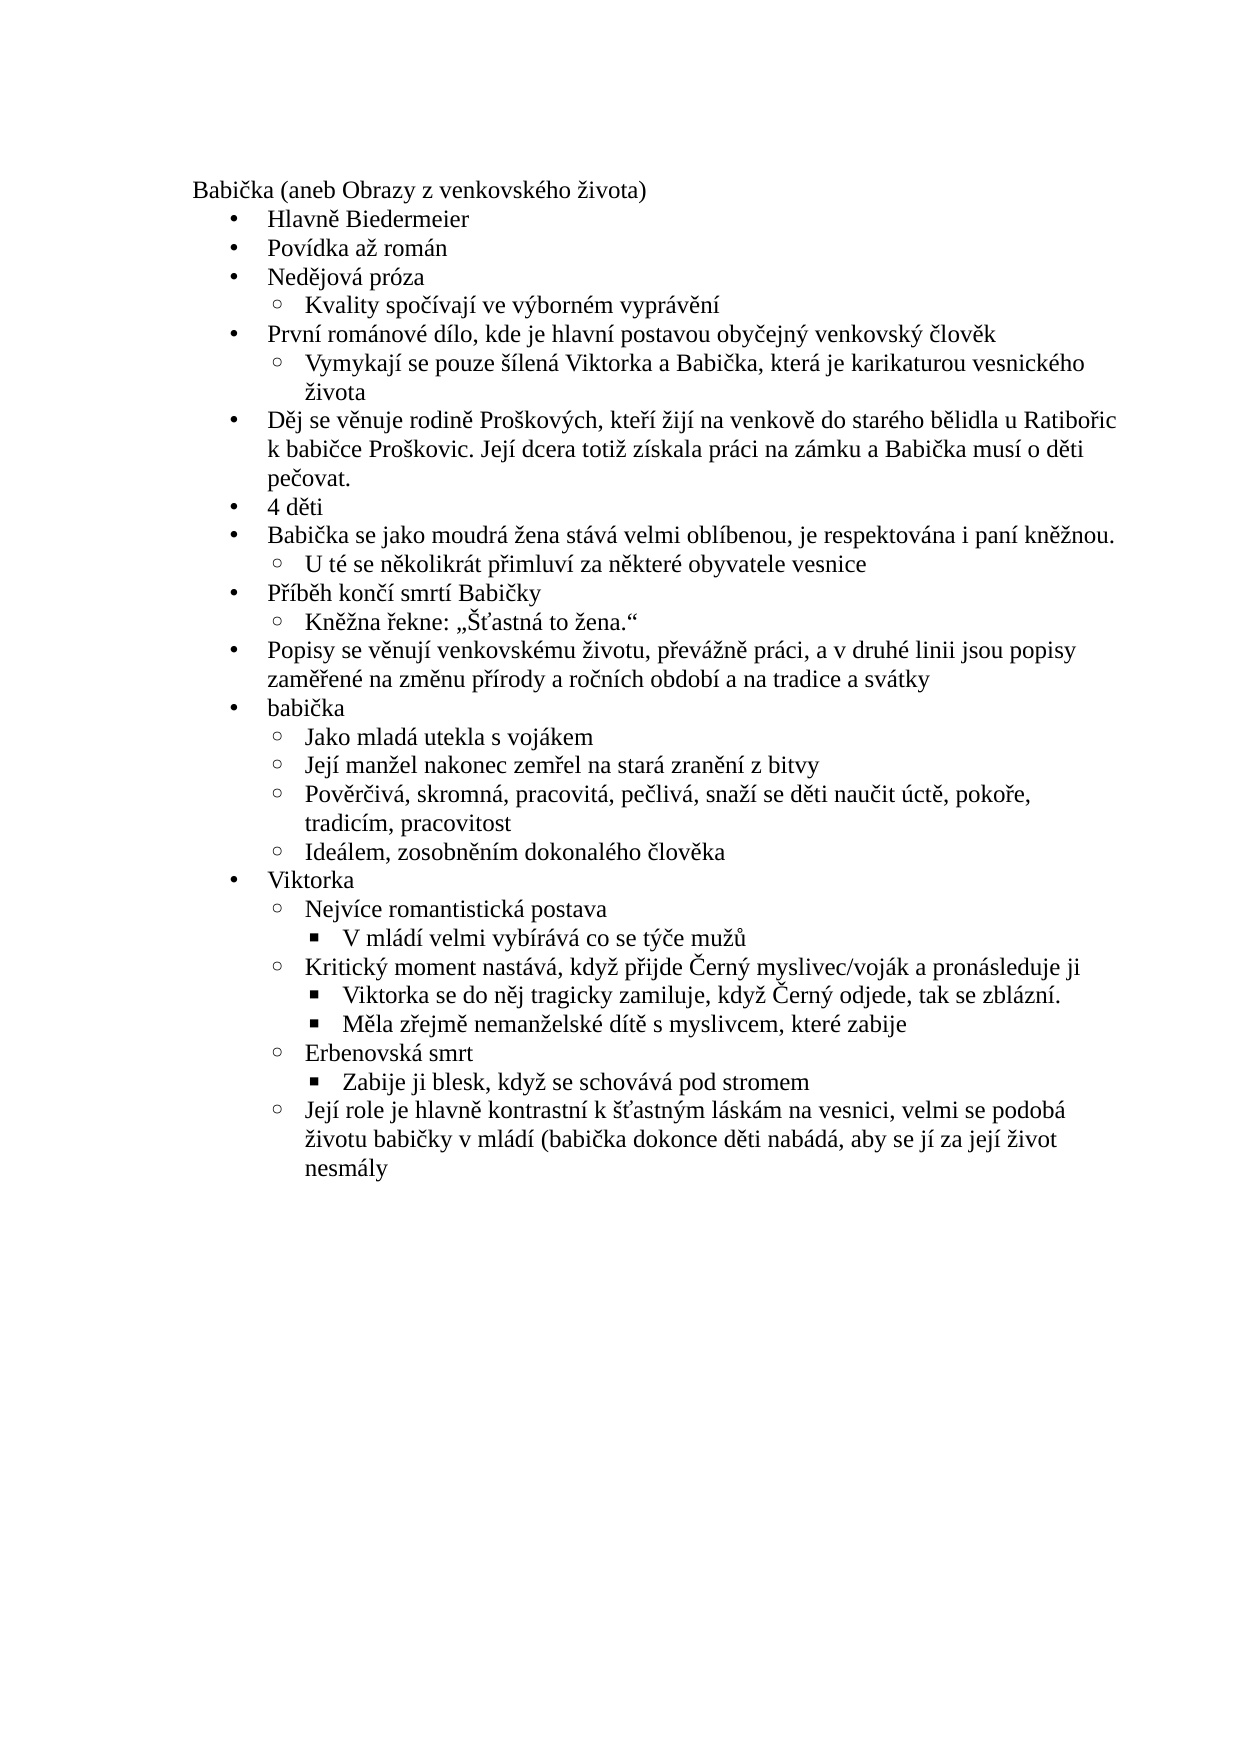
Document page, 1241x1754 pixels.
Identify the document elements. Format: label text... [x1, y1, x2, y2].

list Kritický moment nastává, když přijde Černý myslivec/voják a pronásleduje ji [267, 952, 1122, 981]
list Povídka až román [229, 233, 1122, 262]
list Jako mladá utekla s vojákem [267, 722, 1122, 751]
list V mládí velmi vybírává co se týče mužů [304, 923, 1122, 952]
list Kvality spočívají ve výborném vyprávění [267, 291, 1122, 319]
list Její manžel nakonec zemřel na stará zranění z bitvy [267, 751, 1122, 779]
list Pověrčivá, skromná, pracovitá, pečlivá, snaží se děti naučit úctě, pokoře, tradicím, pracovitost [267, 779, 1122, 837]
list U té se několikrát přimluví za některé obyvatele vesnice [267, 549, 1122, 578]
list 4 děti [229, 492, 1122, 521]
list Její role je hlavně kontrastní k šťastným láskám na vesnici, velmi se podobá životu babičky v mládí (babička dokonce děti nabádá, aby se jí za její život nesmály [267, 1096, 1122, 1182]
list Nejvíce romantistická postava [267, 894, 1122, 923]
list Popisy se věnují venkovskému životu, převážně práci, a v druhé linii jsou popisy zaměřené na změnu přírody a ročních období a na tradice a svátky [229, 636, 1122, 693]
list Měla zřejmě nemanželské dítě s myslivcem, které zabije [304, 1009, 1122, 1038]
list Vymykají se pouze šílená Viktorka a Babička, která je karikaturou vesnického života [267, 348, 1122, 406]
list Ideálem, zosobněním dokonalého člověka [267, 837, 1122, 866]
list Nedějová próza [229, 262, 1122, 291]
list Zabije ji blesk, když se schovává pod stromem [304, 1067, 1122, 1096]
list Hlavně Biedermeier [229, 204, 1122, 233]
list Erbenovská smrt [267, 1038, 1122, 1067]
list Viktorka [229, 866, 1122, 894]
list Babička se jako moudrá žena stává velmi oblíbenou, je respektována i paní kněžnou. [229, 521, 1122, 549]
list Viktorka se do něj tragicky zamiluje, když Černý odjede, tak se zblázní. [304, 981, 1122, 1009]
list Kněžna řekne: „Šťastná to žena.“ [267, 607, 1122, 636]
text Babička (aneb Obrazy z venkovského života) [118, 176, 1122, 204]
list babička [229, 693, 1122, 722]
list Příběh končí smrtí Babičky [229, 578, 1122, 607]
list Děj se věnuje rodině Proškových, kteří žijí na venkově do starého bělidla u Ratibořic k babičce Proškovic. Její dcera totiž získala práci na zámku a Babička musí o děti pečovat. [229, 406, 1122, 492]
list První románové dílo, kde je hlavní postavou obyčejný venkovský člověk [229, 319, 1122, 348]
